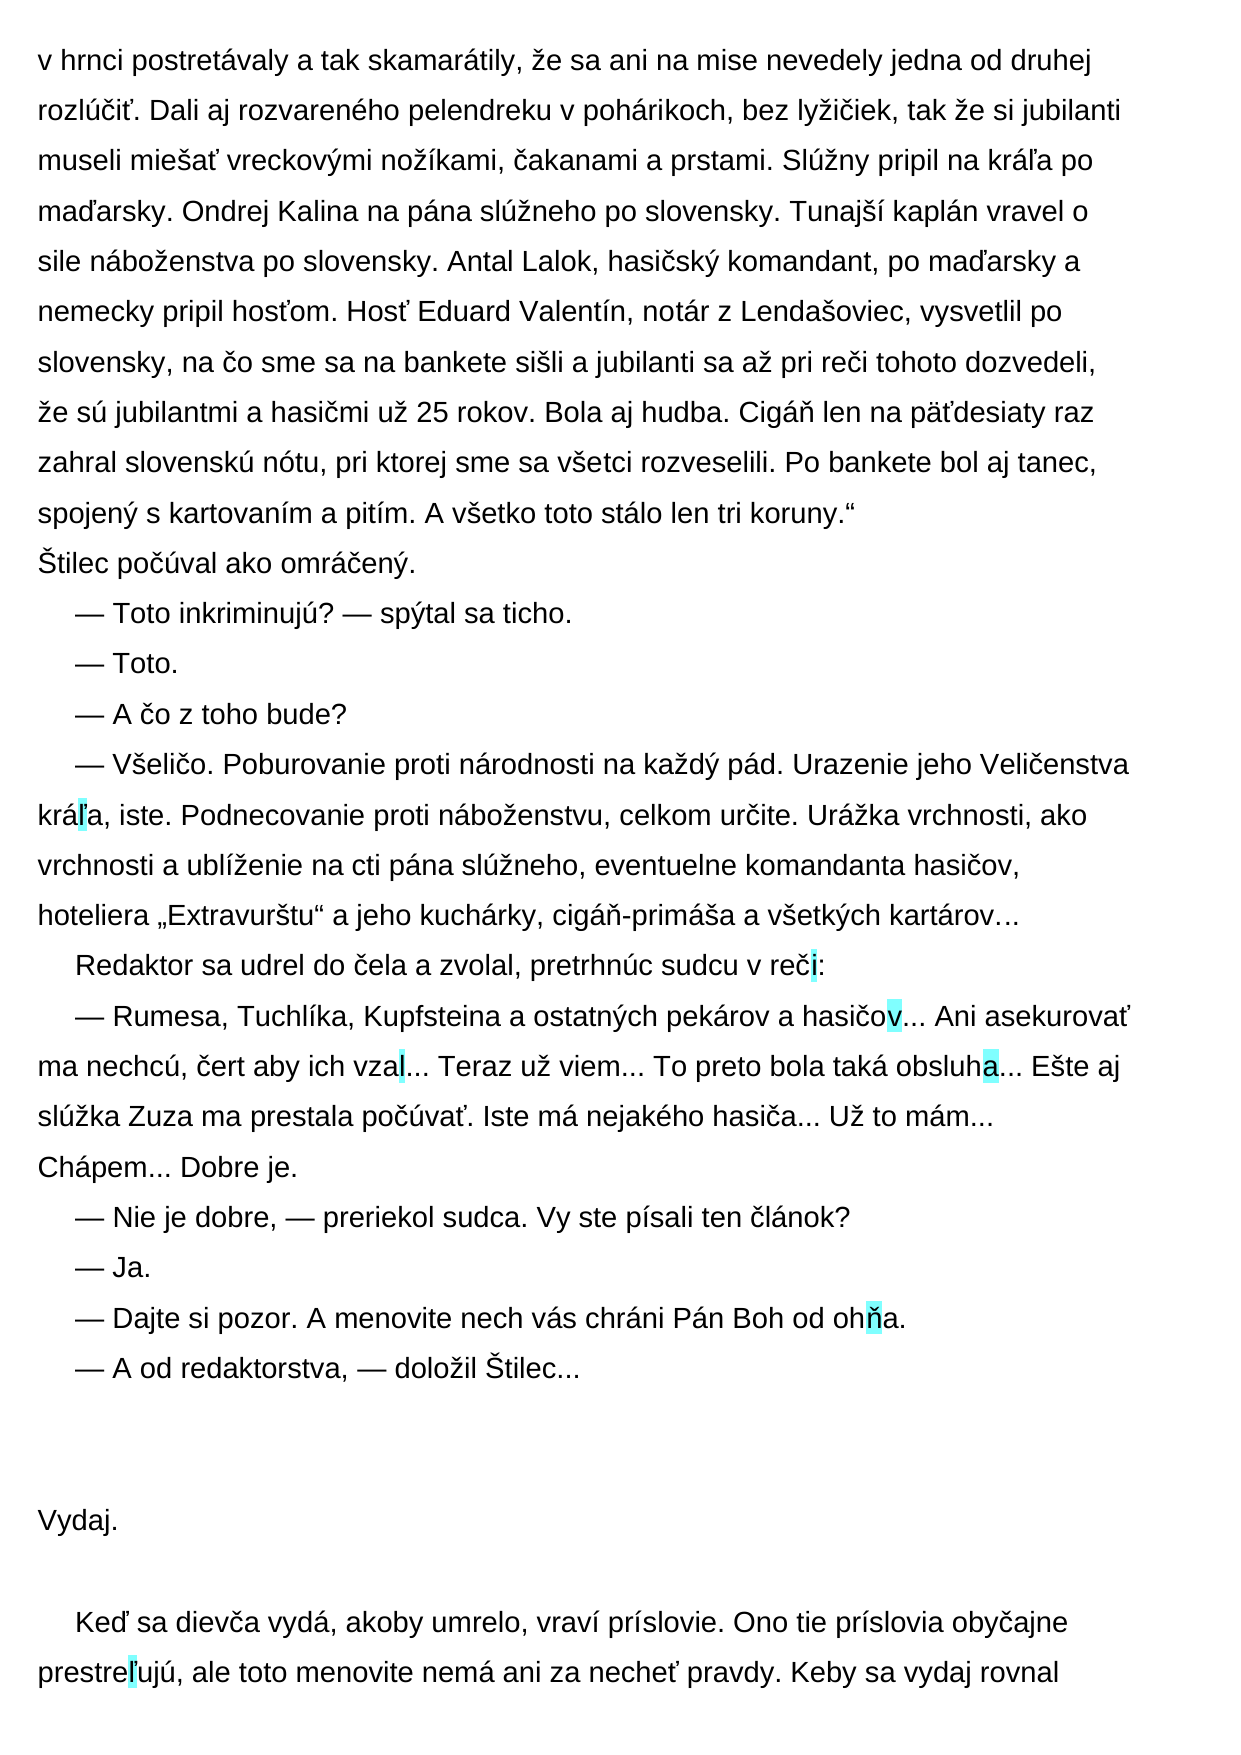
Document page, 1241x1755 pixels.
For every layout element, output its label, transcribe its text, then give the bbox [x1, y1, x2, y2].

text — Rumesa, Tuchlíka, Kupfsteina a ostatných pekárov a hasičov... Ani asekurovať ma nechcú, čert aby ich vzal... Teraz už viem... To preto bola taká obsluha... Ešte aj slúžka Zuza ma prestala počúvať. Iste má nejakého hasiča... Už to mám... Chápem... Dobre je. [37, 999, 1136, 1183]
text Keď sa dievča vydá, akoby umrelo, vraví prí­slovie. Ono tie príslovia obyčajne prestreľujú, ale toto menovite nemá ani za necheť pravdy. Keby sa vydaj rovnal [37, 1605, 1136, 1688]
text — Toto. [37, 647, 1136, 680]
text v hrnci postretávaly a tak skamarátily, že sa ani na mise nevedely jedna od druhej roz­lúčiť. Dali aj rozvareného pelendreku v pohári­koch, bez lyžičiek, tak že si jubilanti museli mie­šať vreckovými nožíkami, čakanami a prstami. Slúžny pripil na kráľa po maďarsky. Ondrej Ka­lina na pána slúžneho po slovensky. Tunajší kaplán vravel o sile náboženstva po slovensky. Antal Lalok, hasičský komandant, po maďarsky a nemecky pripil hosťom. Hosť Eduard Valentín, no­tár z Lendašoviec, vysvetlil po slovensky, na čo sme sa na bankete sišli a jubilanti sa až pri reči tohoto dozvedeli, že sú jubilantmi a hasičmi už 25 rokov. Bola aj hudba. Cigáň len na päťdesiaty raz zahral slovenskú nótu, pri ktorej sme sa vše­tci rozveselili. Po bankete bol aj tanec, spojený s kartovaním a pitím. A všetko toto stálo len tri koruny.“ [37, 43, 1136, 529]
text Redaktor sa udrel do čela a zvolal, pretrhnúc sudcu v reči: [37, 948, 1136, 982]
text — Dajte si pozor. A menovite nech vás chráni Pán Boh od ohňa. [37, 1301, 1136, 1334]
text — Všeličo. Poburovanie proti národnosti na každý pád. Urazenie jeho Veličenstva kráľa, iste. Podnecovanie proti náboženstvu, celkom určite. Urážka vrchnosti, ako vrchnosti a ublíženie na cti pána slúžneho, eventuelne komandanta hasičov, hoteliera „Extravurštu“ a jeho kuchárky, cigáň-primáša a všetkých kartárov... [37, 747, 1136, 932]
text — A čo z toho bude? [37, 697, 1136, 730]
text — Toto inkriminujú? — spýtal sa ticho. [37, 596, 1136, 630]
subtitle Vydaj. [37, 1503, 1136, 1537]
text — Ja. [37, 1250, 1136, 1284]
text — A od redaktorstva, — doložil Štilec... [37, 1351, 1136, 1384]
text Štilec počúval ako omráčený. [37, 546, 1136, 579]
text — Nie je dobre, — preriekol sudca. Vy ste písali ten článok? [37, 1200, 1136, 1233]
